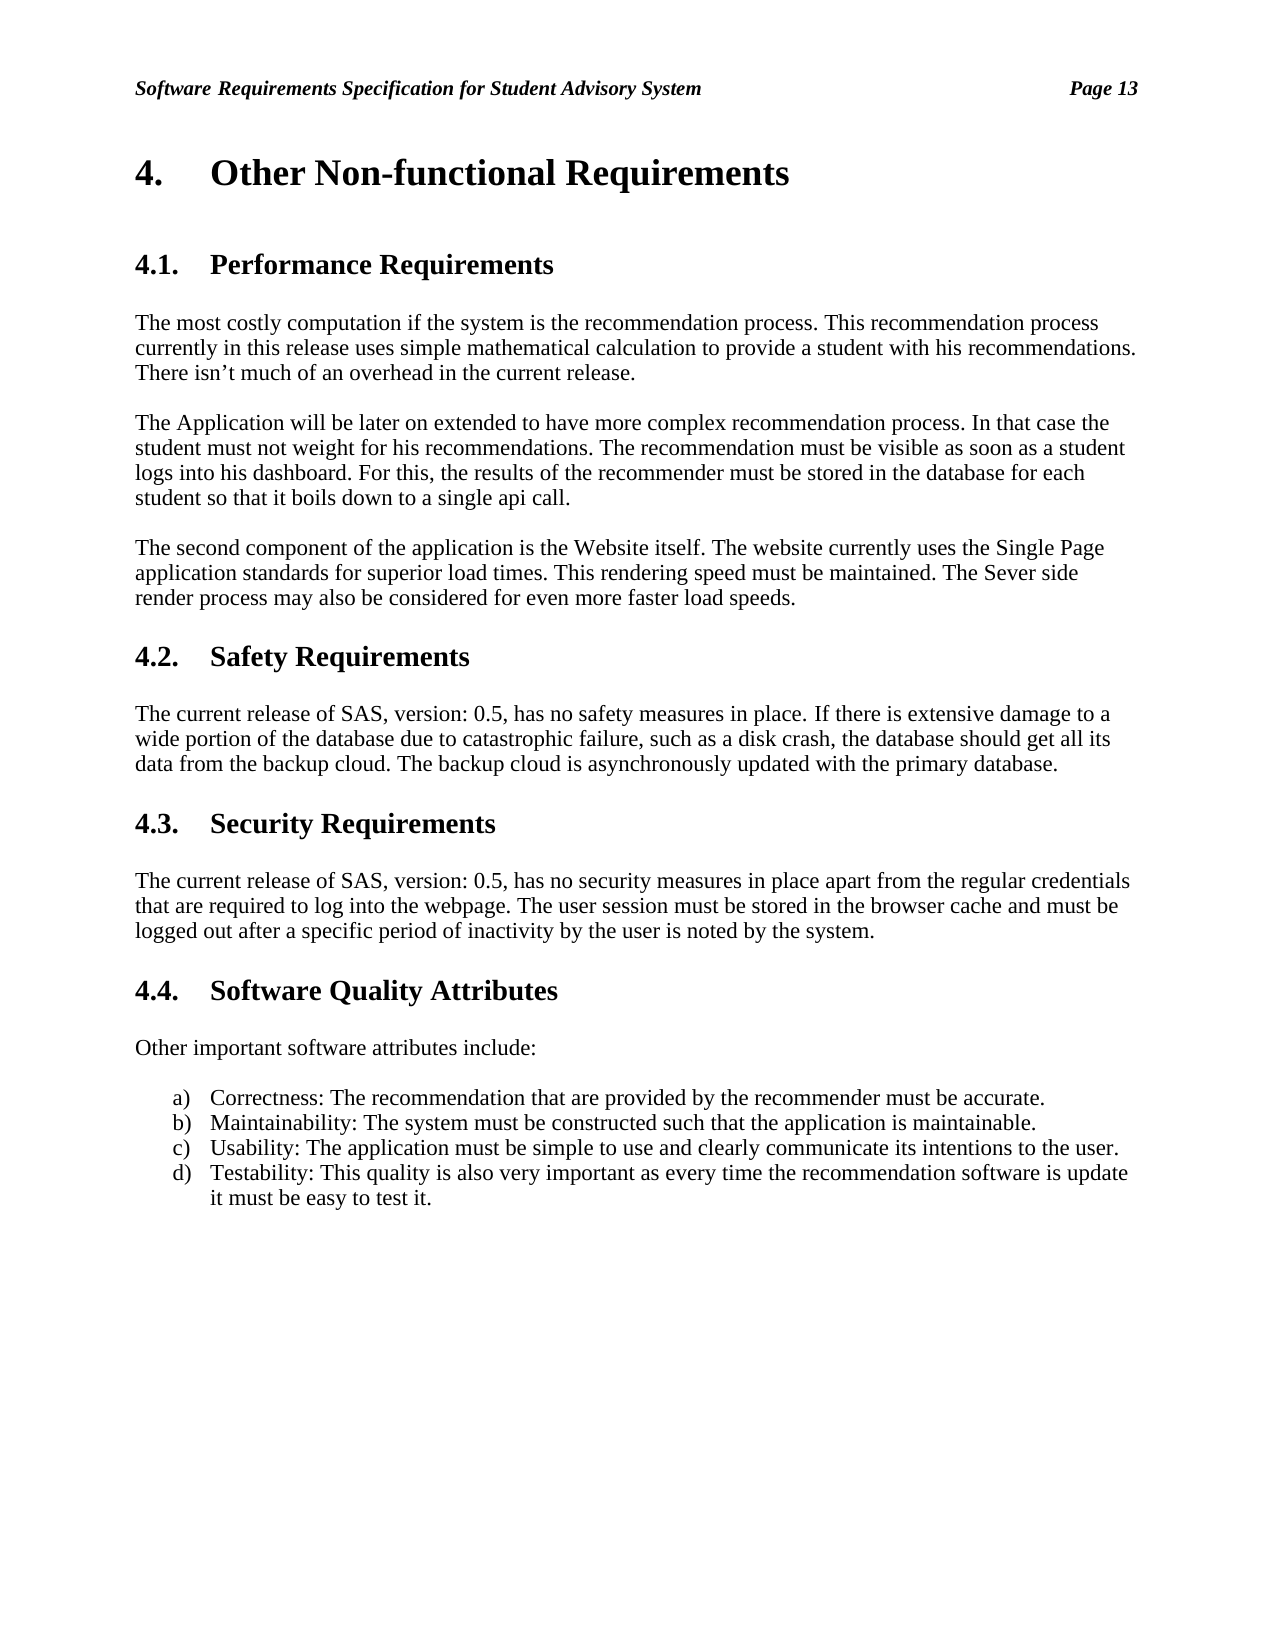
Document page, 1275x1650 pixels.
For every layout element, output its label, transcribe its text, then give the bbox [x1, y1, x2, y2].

text The most costly computation if the system is the recommendation process. This recommendation process currently in this release uses simple mathematical calculation to provide a student with his recommendations. There isn’t much of an overhead in the current release. [135, 310, 1140, 385]
list Correctness: The recommendation that are provided by the recommender must be accurate. [172, 1086, 1140, 1111]
subtitle Other Non-functional Requirements [135, 150, 1140, 193]
list Maintainability: The system must be constructed such that the application is maintainable. [172, 1111, 1140, 1136]
list Testability: This quality is also very important as every time the recommendation software is update it must be easy to test it. [172, 1161, 1140, 1211]
text The current release of SAS, version: 0.5, has no security measures in place apart from the regular credentials that are required to log into the webpage. The user session must be stored in the browser cache and must be logged out after a specific period of inactivity by the user is noted by the system. [135, 869, 1140, 944]
text The current release of SAS, version: 0.5, has no safety measures in place. If there is extensive damage to a wide portion of the database due to catastrophic failure, such as a disk crash, the database should get all its data from the backup cloud. The backup cloud is asynchronously updated with the primary database. [135, 702, 1140, 777]
subtitle Software Quality Attributes [135, 973, 1140, 1006]
list Usability: The application must be simple to use and clearly communicate its intentions to the user. [172, 1136, 1140, 1161]
subtitle Performance Requirements [135, 247, 1140, 281]
subtitle Security Requirements [135, 806, 1140, 839]
text Other important software attributes include: [135, 1036, 1140, 1061]
text The second component of the application is the Website itself. The website currently uses the Single Page application standards for superior load times. This rendering speed must be maintained. The Sever side render process may also be considered for even more faster load speeds. [135, 535, 1140, 610]
subtitle Safety Requirements [135, 639, 1140, 673]
text The Application will be later on extended to have more complex recommendation process. In that case the student must not weight for his recommendations. The recommendation must be visible as soon as a student logs into his dashboard. For this, the results of the recommender must be stored in the database for each student so that it boils down to a single api call. [135, 410, 1140, 510]
